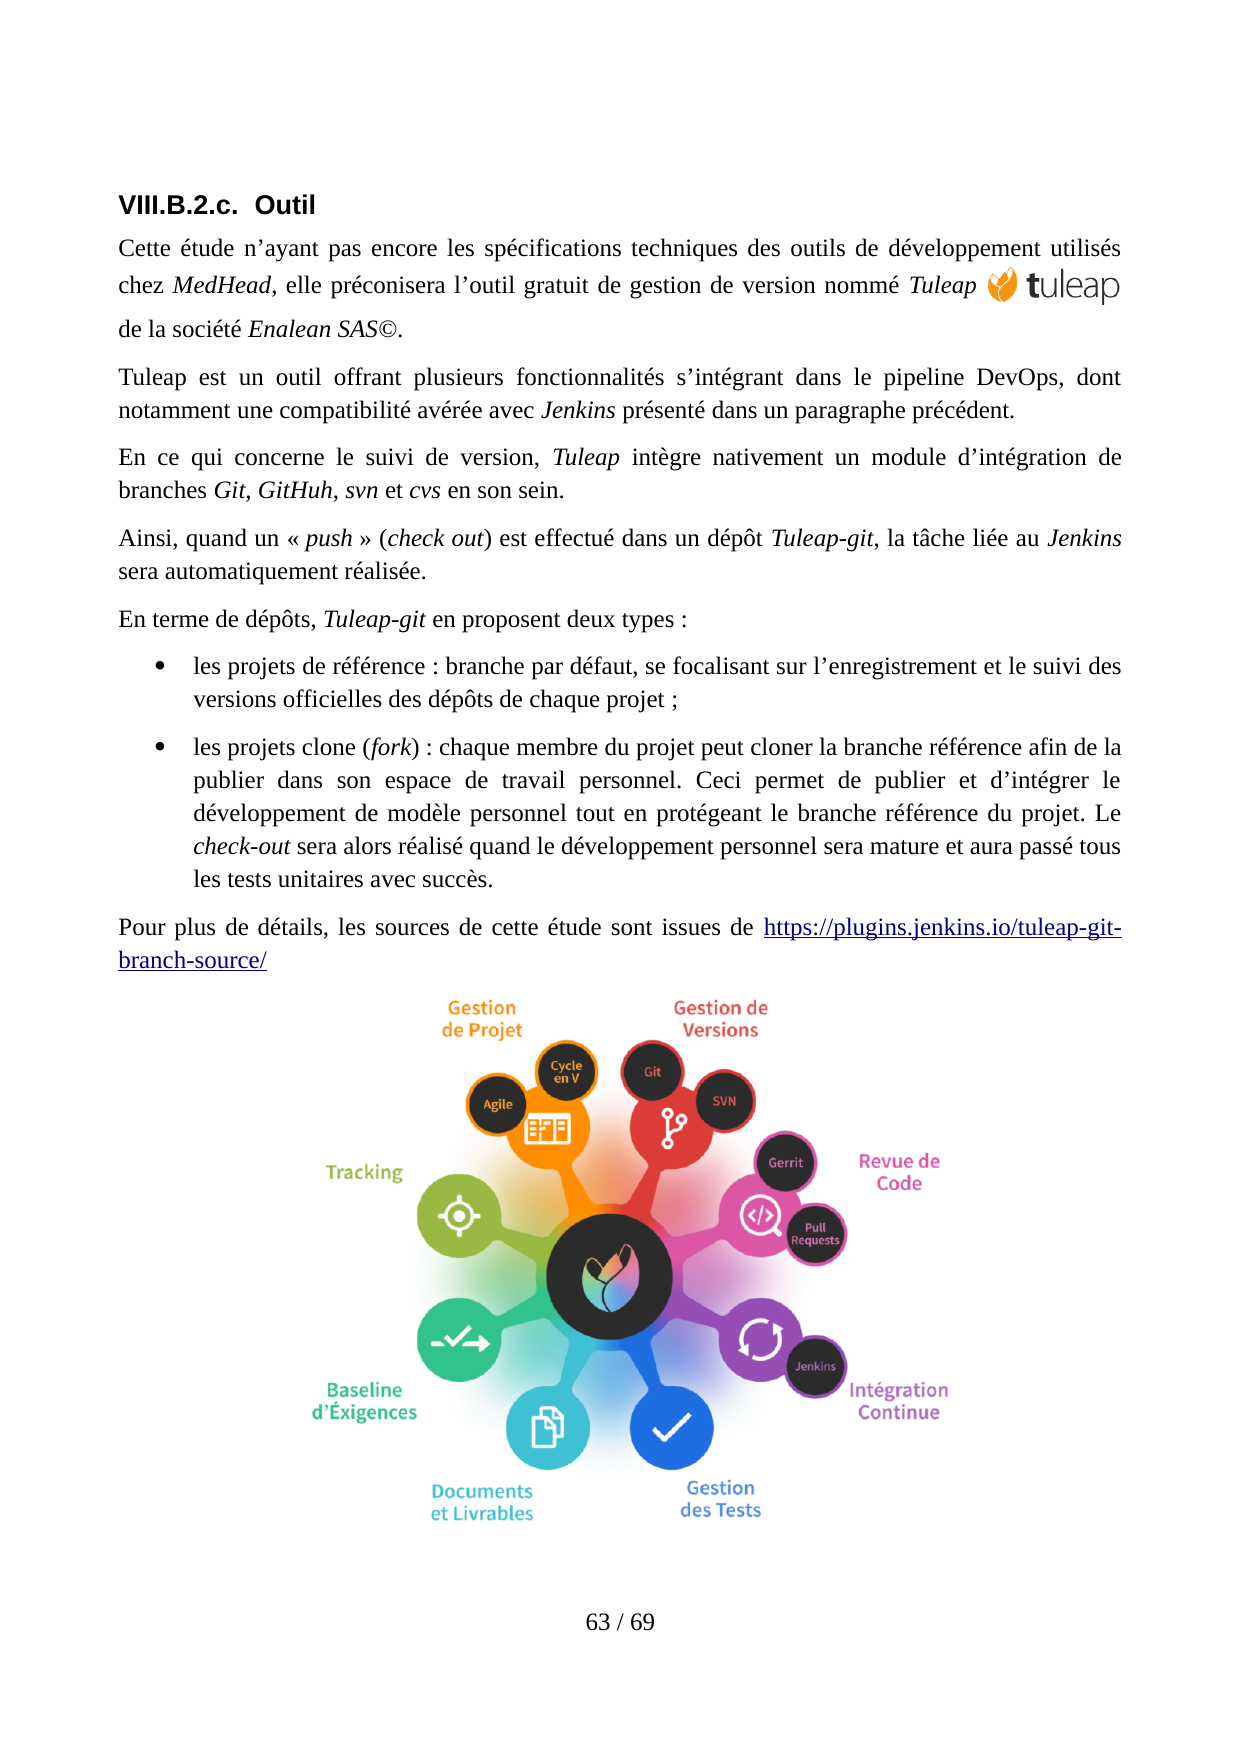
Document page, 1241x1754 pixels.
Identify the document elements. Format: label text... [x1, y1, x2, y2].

picture [282, 992, 958, 1562]
text Pour plus de détails, les sources de cette étude sont issues de https://plugins.jenkins.io/tuleap-git-branch-source/ [118, 912, 1122, 973]
text Tuleap est un outil offrant plusieurs fonctionnalités s’intégrant dans le pipeline DevOps, dont notamment une compatibilité avérée avec Jenkins présenté dans un paragraphe précédent. [118, 362, 1122, 424]
text Cette étude n’ayant pas encore les spécifications techniques des outils de développement utilisés chez MedHead, elle préconisera l’outil gratuit de gestion de version nommé Tuleap de la société Enalean SAS©. [118, 233, 1122, 343]
text En terme de dépôts, Tuleap-git en proposent deux types : [118, 604, 1122, 632]
text Ainsi, quand un « push » (check out) est effectué dans un dépôt Tuleap-git, la tâche liée au Jenkins sera automatiquement réalisée. [118, 523, 1122, 585]
list les projets de référence : branche par défaut, se focalisant sur l’enregistrement et le suivi des versions officielles des dépôts de chaque projet ; [156, 651, 1122, 713]
list les projets clone (fork) : chaque membre du projet peut cloner la branche référence afin de la publier dans son espace de travail personnel. Ceci permet de publier et d’intégrer le développement de modèle personnel tout en protégeant le branche référence du projet. Le check-out sera alors réalisé quand le développement personnel sera mature et aura passé tous les tests unitaires avec succès. [156, 732, 1122, 893]
text En ce qui concerne le suivi de version, Tuleap intègre nativement un module d’intégration de branches Git, GitHuh, svn et cvs en son sein. [118, 442, 1122, 504]
picture [985, 265, 1123, 310]
subtitle Outil [118, 189, 1122, 220]
